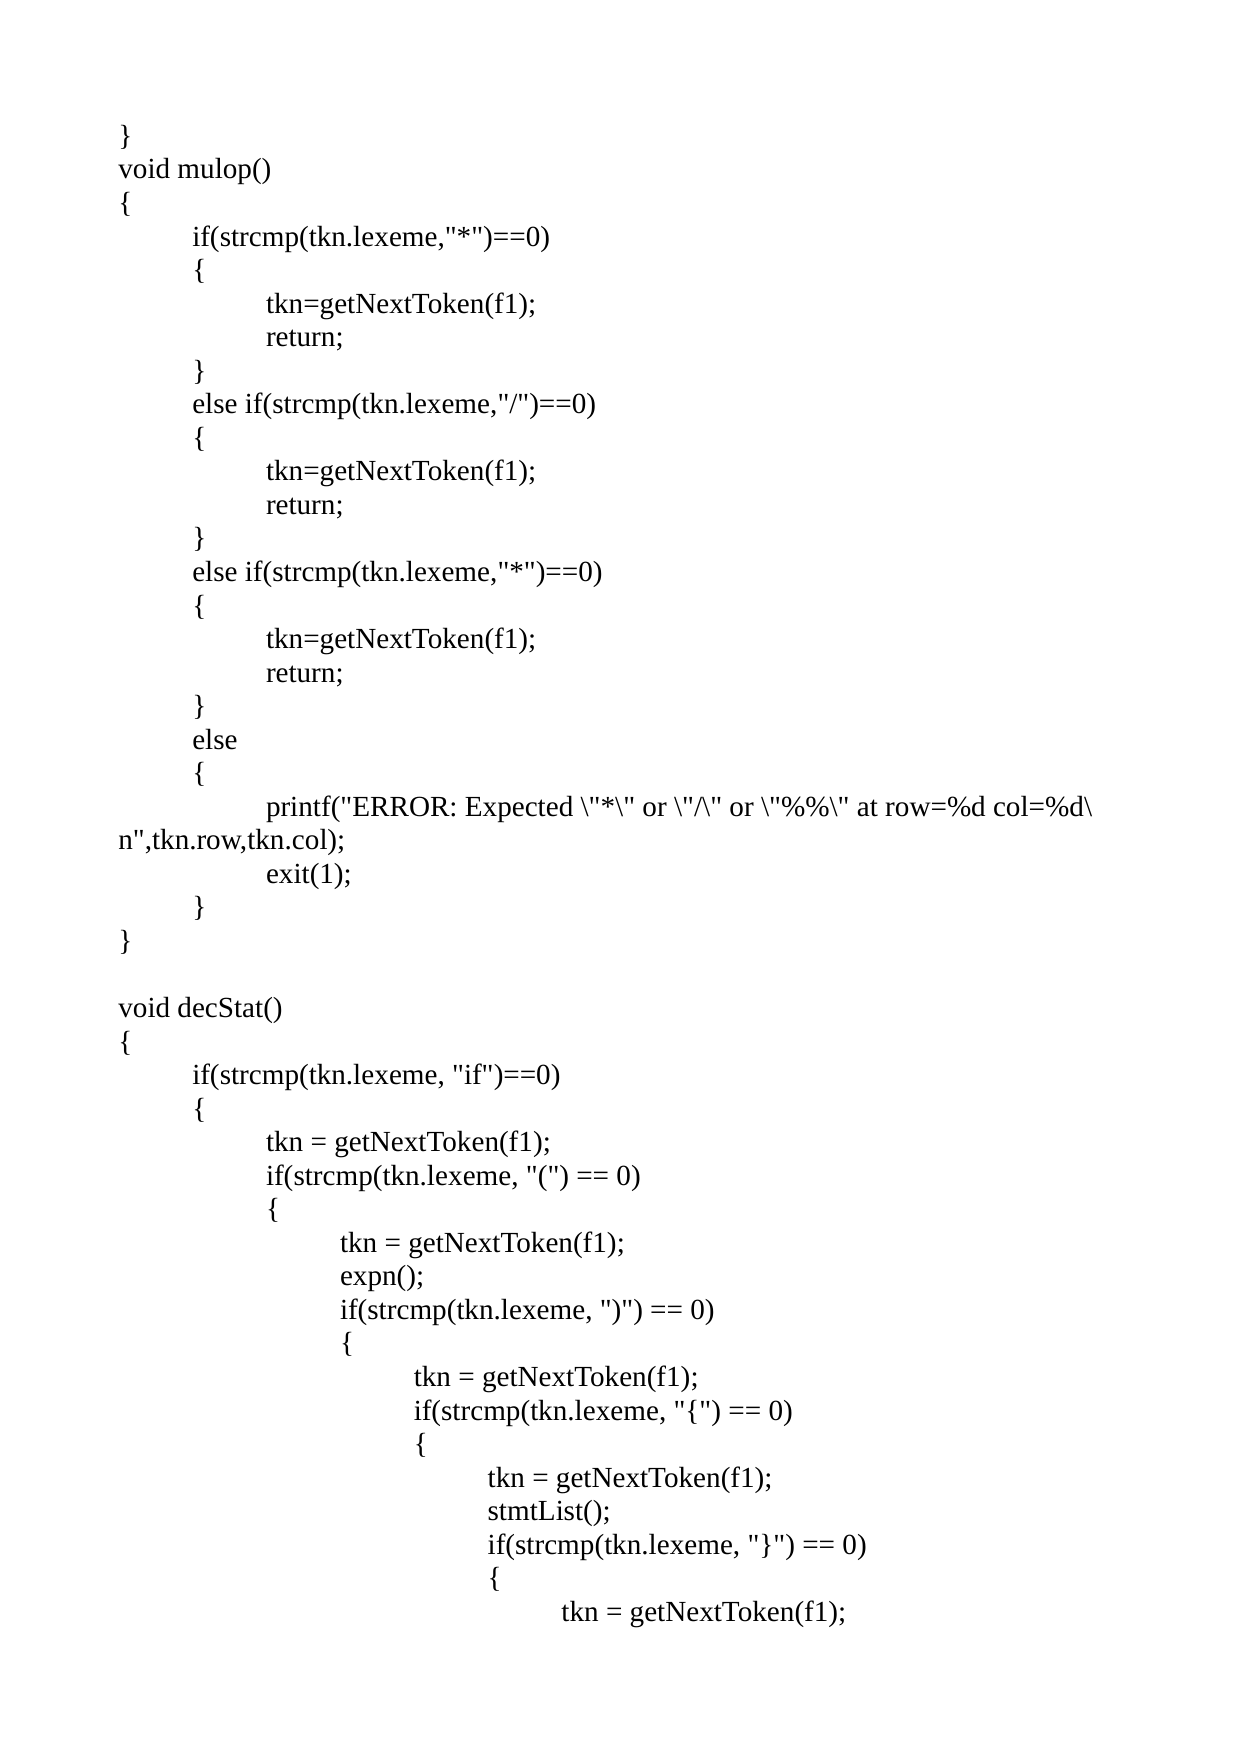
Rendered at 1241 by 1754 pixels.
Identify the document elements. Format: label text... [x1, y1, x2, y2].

text { [118, 1560, 1122, 1594]
text stmtList(); [118, 1493, 1122, 1527]
text } [118, 353, 1122, 386]
text void decStat() [118, 990, 1122, 1024]
text if(strcmp(tkn.lexeme, "}") == 0) [118, 1527, 1122, 1560]
text } [118, 688, 1122, 722]
text tkn=getNextToken(f1); [118, 286, 1122, 319]
text else [118, 722, 1122, 755]
text tkn=getNextToken(f1); [118, 453, 1122, 487]
text tkn = getNextToken(f1); [118, 1124, 1122, 1158]
text expn(); [118, 1258, 1122, 1292]
text if(strcmp(tkn.lexeme, "(") == 0) [118, 1158, 1122, 1191]
text { [118, 1426, 1122, 1460]
text { [118, 1024, 1122, 1057]
text return; [118, 319, 1122, 353]
text { [118, 755, 1122, 789]
text if(strcmp(tkn.lexeme, ")") == 0) [118, 1292, 1122, 1326]
text { [118, 1091, 1122, 1124]
text { [118, 588, 1122, 621]
text tkn = getNextToken(f1); [118, 1460, 1122, 1493]
text { [118, 185, 1122, 219]
text return; [118, 487, 1122, 521]
text { [118, 1326, 1122, 1359]
text if(strcmp(tkn.lexeme, "{") == 0) [118, 1393, 1122, 1426]
text tkn = getNextToken(f1); [118, 1594, 1122, 1627]
text { [118, 420, 1122, 453]
text { [118, 252, 1122, 286]
text } [118, 889, 1122, 923]
text return; [118, 655, 1122, 688]
text else if(strcmp(tkn.lexeme,"*")==0) [118, 554, 1122, 588]
text } [118, 521, 1122, 554]
text } [118, 118, 1122, 152]
text else if(strcmp(tkn.lexeme,"/")==0) [118, 386, 1122, 420]
text if(strcmp(tkn.lexeme, "if")==0) [118, 1057, 1122, 1091]
text if(strcmp(tkn.lexeme,"*")==0) [118, 219, 1122, 252]
text tkn=getNextToken(f1); [118, 621, 1122, 655]
text tkn = getNextToken(f1); [118, 1225, 1122, 1258]
text tkn = getNextToken(f1); [118, 1359, 1122, 1393]
text exit(1); [118, 856, 1122, 889]
text void mulop() [118, 152, 1122, 185]
text printf("ERROR: Expected \"*\" or \"/\" or \"%%\" at row=%d col=%d\n",tkn.row,tkn.col); [118, 789, 1122, 856]
text } [118, 923, 1122, 957]
text { [118, 1191, 1122, 1225]
